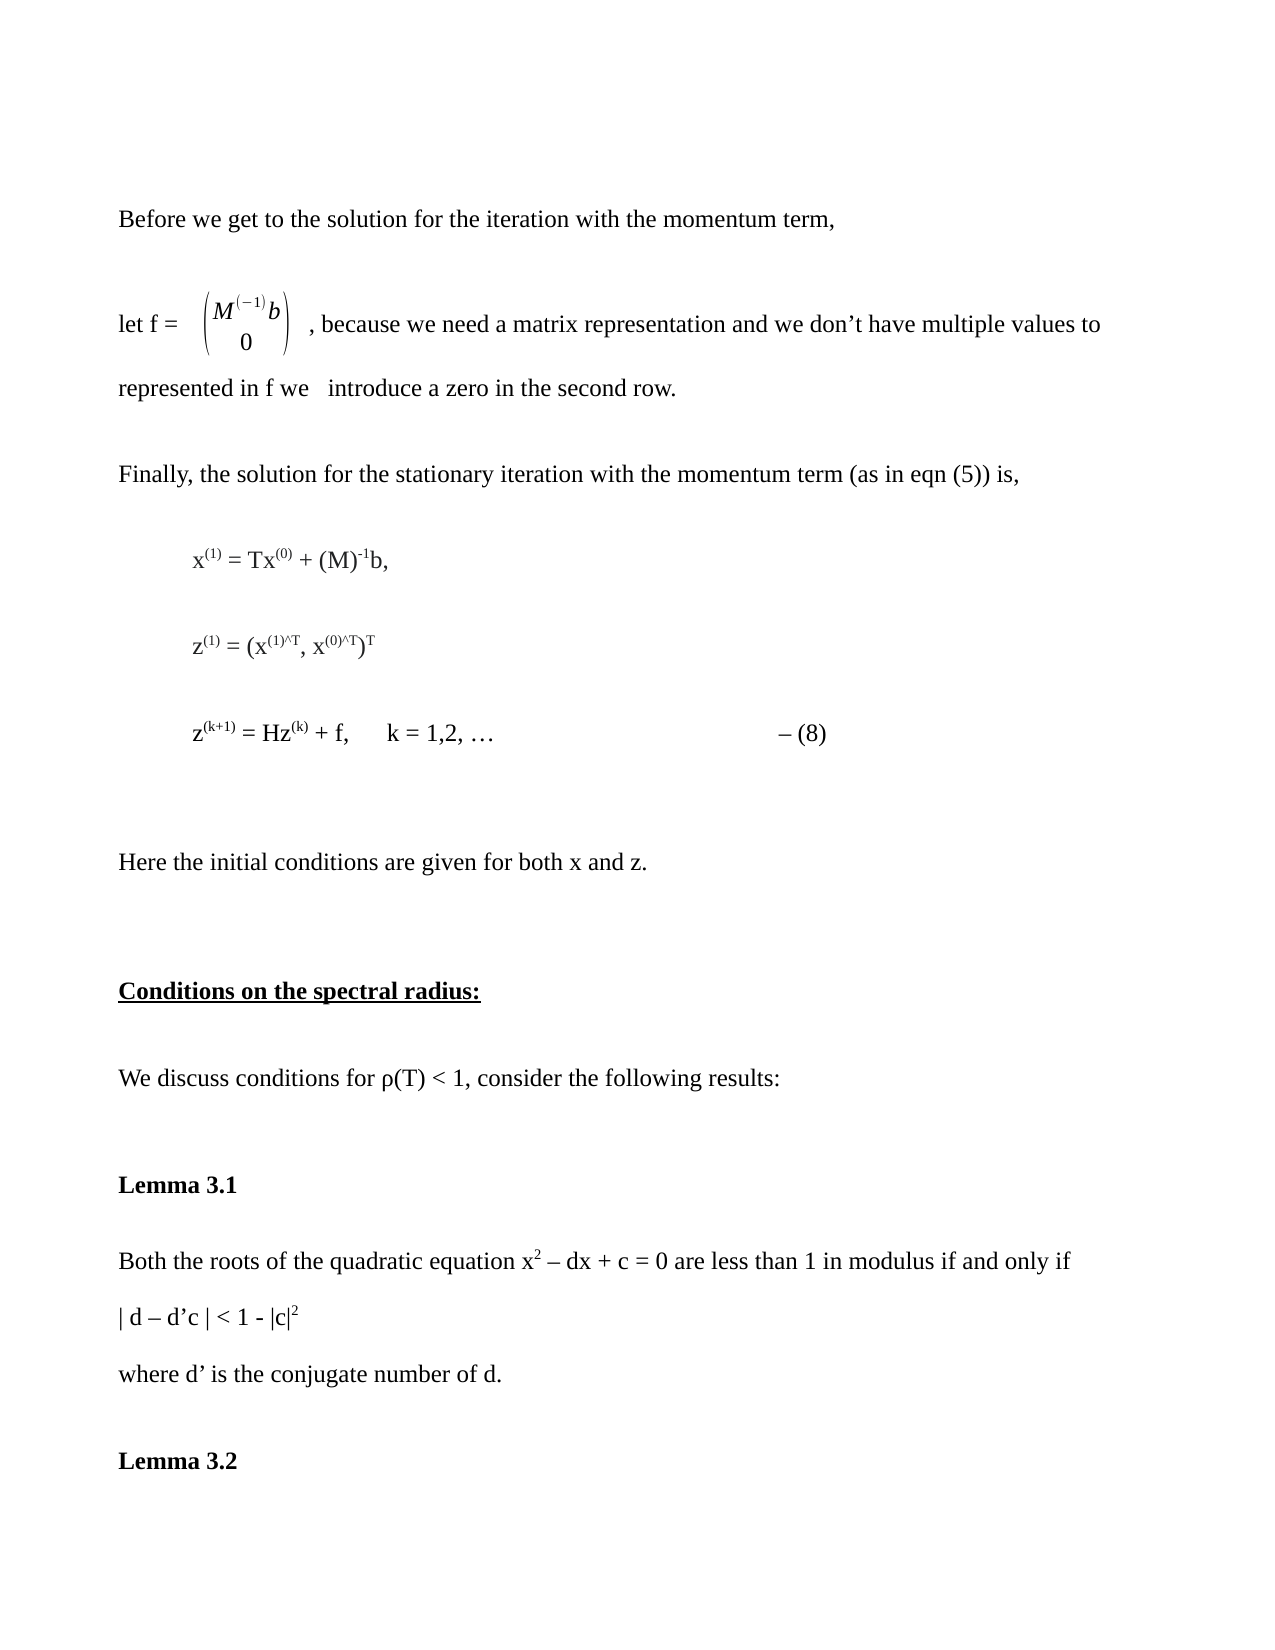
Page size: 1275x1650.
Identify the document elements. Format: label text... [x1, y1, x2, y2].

subtitle Lemma 3.1 [118, 1170, 1157, 1198]
text z(k+1) = Hz(k) + f, k = 1,2, … – (8) [192, 718, 1157, 746]
text Lemma 3.2 [118, 1446, 1157, 1474]
text Finally, the solution for the stationary iteration with the momentum term (as in eqn (5)) is, [118, 459, 1157, 488]
subtitle Both the roots of the quadratic equation x2 – dx + c = 0 are less than 1 in modulus if and only if [118, 1246, 1157, 1275]
text let f = , because we need a matrix representation and we don’t have multiple values to represented in f we introduce a zero in the second row. [118, 291, 1157, 401]
text | d – d’c | < 1 - |c|2 [118, 1302, 1157, 1331]
text Here the initial conditions are given for both x and z. [118, 847, 1157, 876]
text We discuss conditions for ρ(T) < 1, consider the following results: [118, 1063, 1157, 1091]
text Conditions on the spectral radius: [118, 976, 1157, 1005]
text Before we get to the solution for the iteration with the momentum term, [118, 204, 1157, 233]
text where d’ is the conjugate number of d. [118, 1359, 1157, 1388]
text x(1) = Tx(0) + (M)-1b, [192, 545, 1157, 574]
text z(1) = (x(1)^T, x(0)^T)T [192, 631, 1157, 660]
